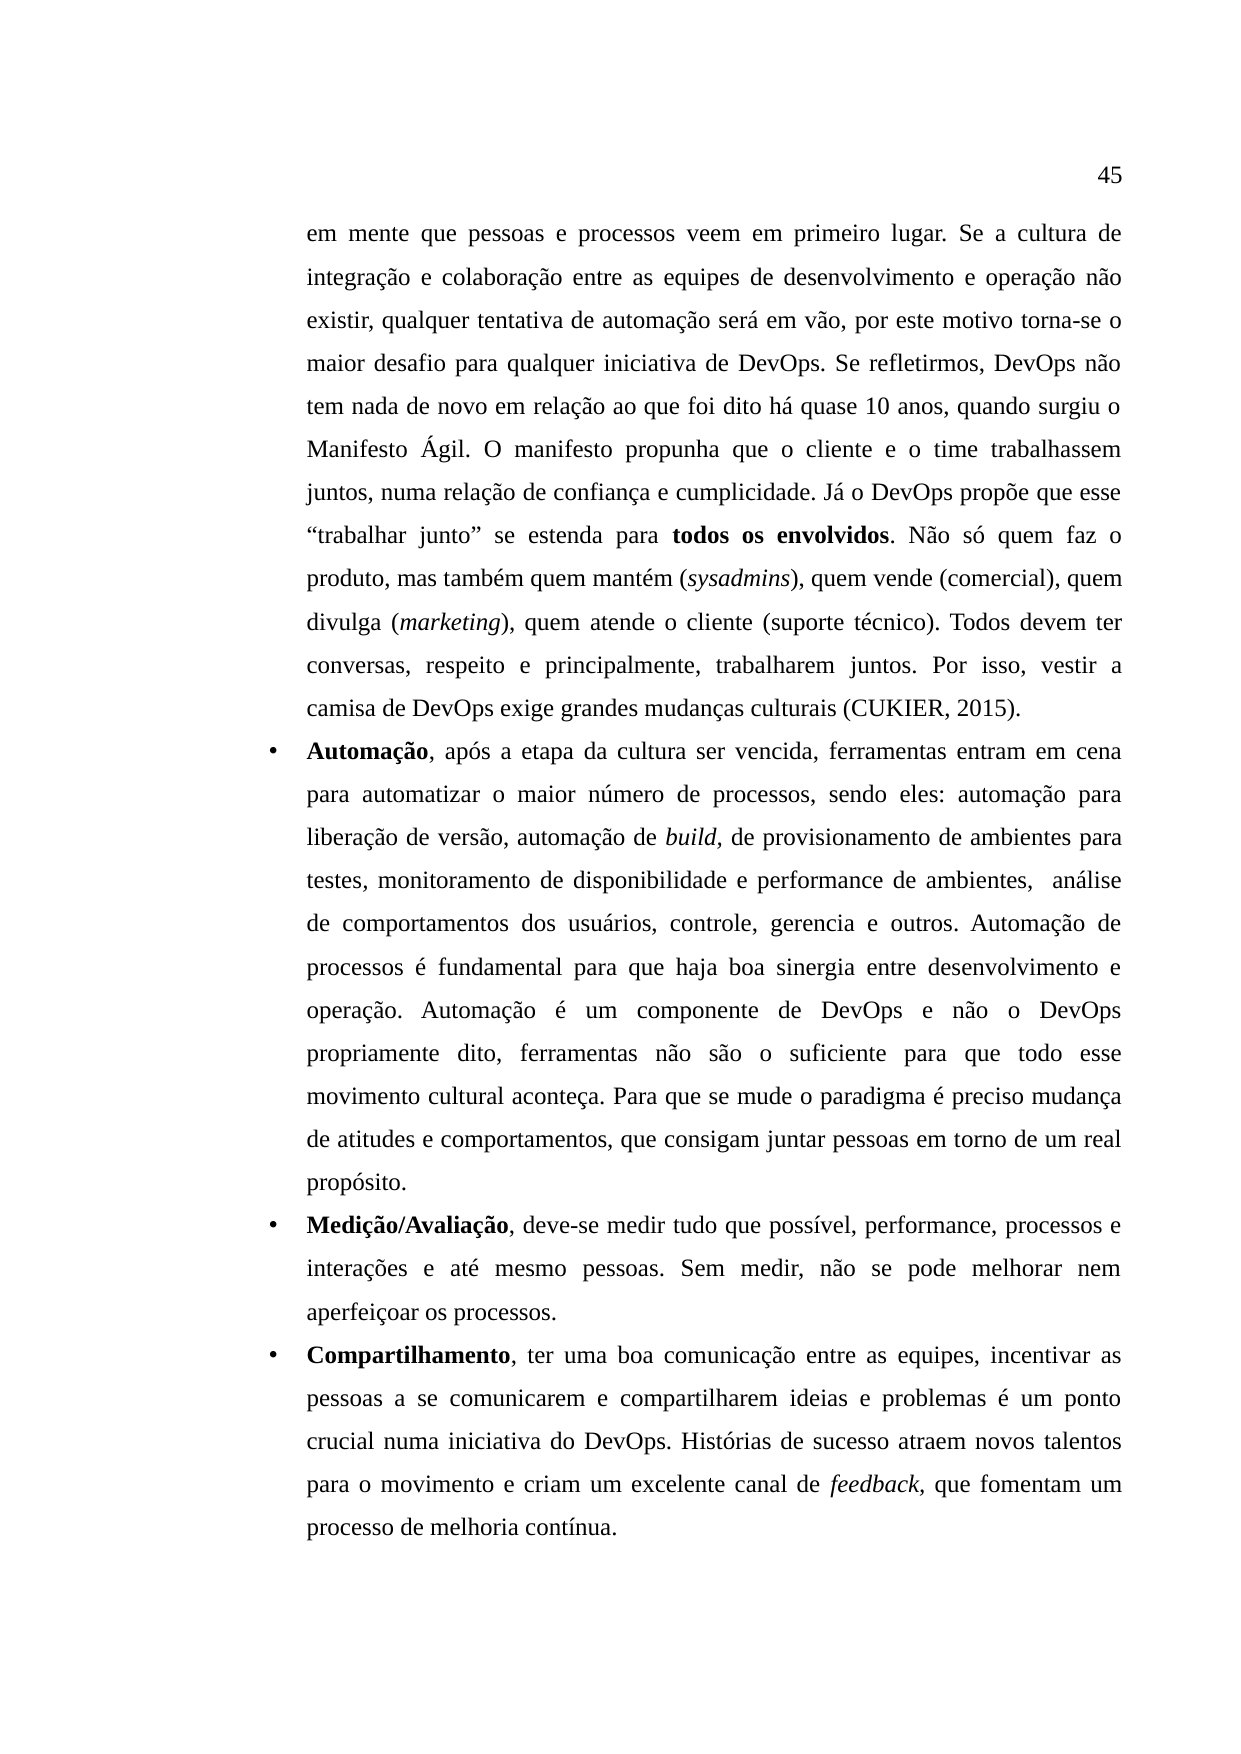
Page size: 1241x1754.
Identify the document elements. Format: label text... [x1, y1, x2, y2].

list em mente que pessoas e processos veem em primeiro lugar. Se a cultura de integração e colaboração entre as equipes de desenvolvimento e operação não existir, qualquer tentativa de automação será em vão, por este motivo torna-se o maior desafio para qualquer iniciativa de DevOps. Se refletirmos, DevOps não tem nada de novo em relação ao que foi dito há quase 10 anos, quando surgiu o Manifesto Ágil. O manifesto propunha que o cliente e o time trabalhassem juntos, numa relação de confiança e cumplicidade. Já o DevOps propõe que esse “trabalhar junto” se estenda para todos os envolvidos. Não só quem faz o produto, mas também quem mantém (sysadmins), quem vende (comercial), quem divulga (marketing), quem atende o cliente (suporte técnico). Todos devem ter conversas, respeito e principalmente, trabalharem juntos. Por isso, vestir a camisa de DevOps exige grandes mudanças culturais (CUKIER, 2015). [269, 218, 1122, 722]
list Automação, após a etapa da cultura ser vencida, ferramentas entram em cena para automatizar o maior número de processos, sendo eles: automação para liberação de versão, automação de build, de provisionamento de ambientes para testes, monitoramento de disponibilidade e performance de ambientes, análise de comportamentos dos usuários, controle, gerencia e outros. Automação de processos é fundamental para que haja boa sinergia entre desenvolvimento e operação. Automação é um componente de DevOps e não o DevOps propriamente dito, ferramentas não são o suficiente para que todo esse movimento cultural aconteça. Para que se mude o paradigma é preciso mudança de atitudes e comportamentos, que consigam juntar pessoas em torno de um real propósito. [269, 736, 1122, 1196]
list Compartilhamento, ter uma boa comunicação entre as equipes, incentivar as pessoas a se comunicarem e compartilharem ideias e problemas é um ponto crucial numa iniciativa do DevOps. Histórias de sucesso atraem novos talentos para o movimento e criam um excelente canal de feedback, que fomentam um processo de melhoria contínua. [269, 1340, 1122, 1541]
list Medição/Avaliação, deve-se medir tudo que possível, performance, processos e interações e até mesmo pessoas. Sem medir, não se pode melhorar nem aperfeiçoar os processos. [269, 1210, 1122, 1325]
